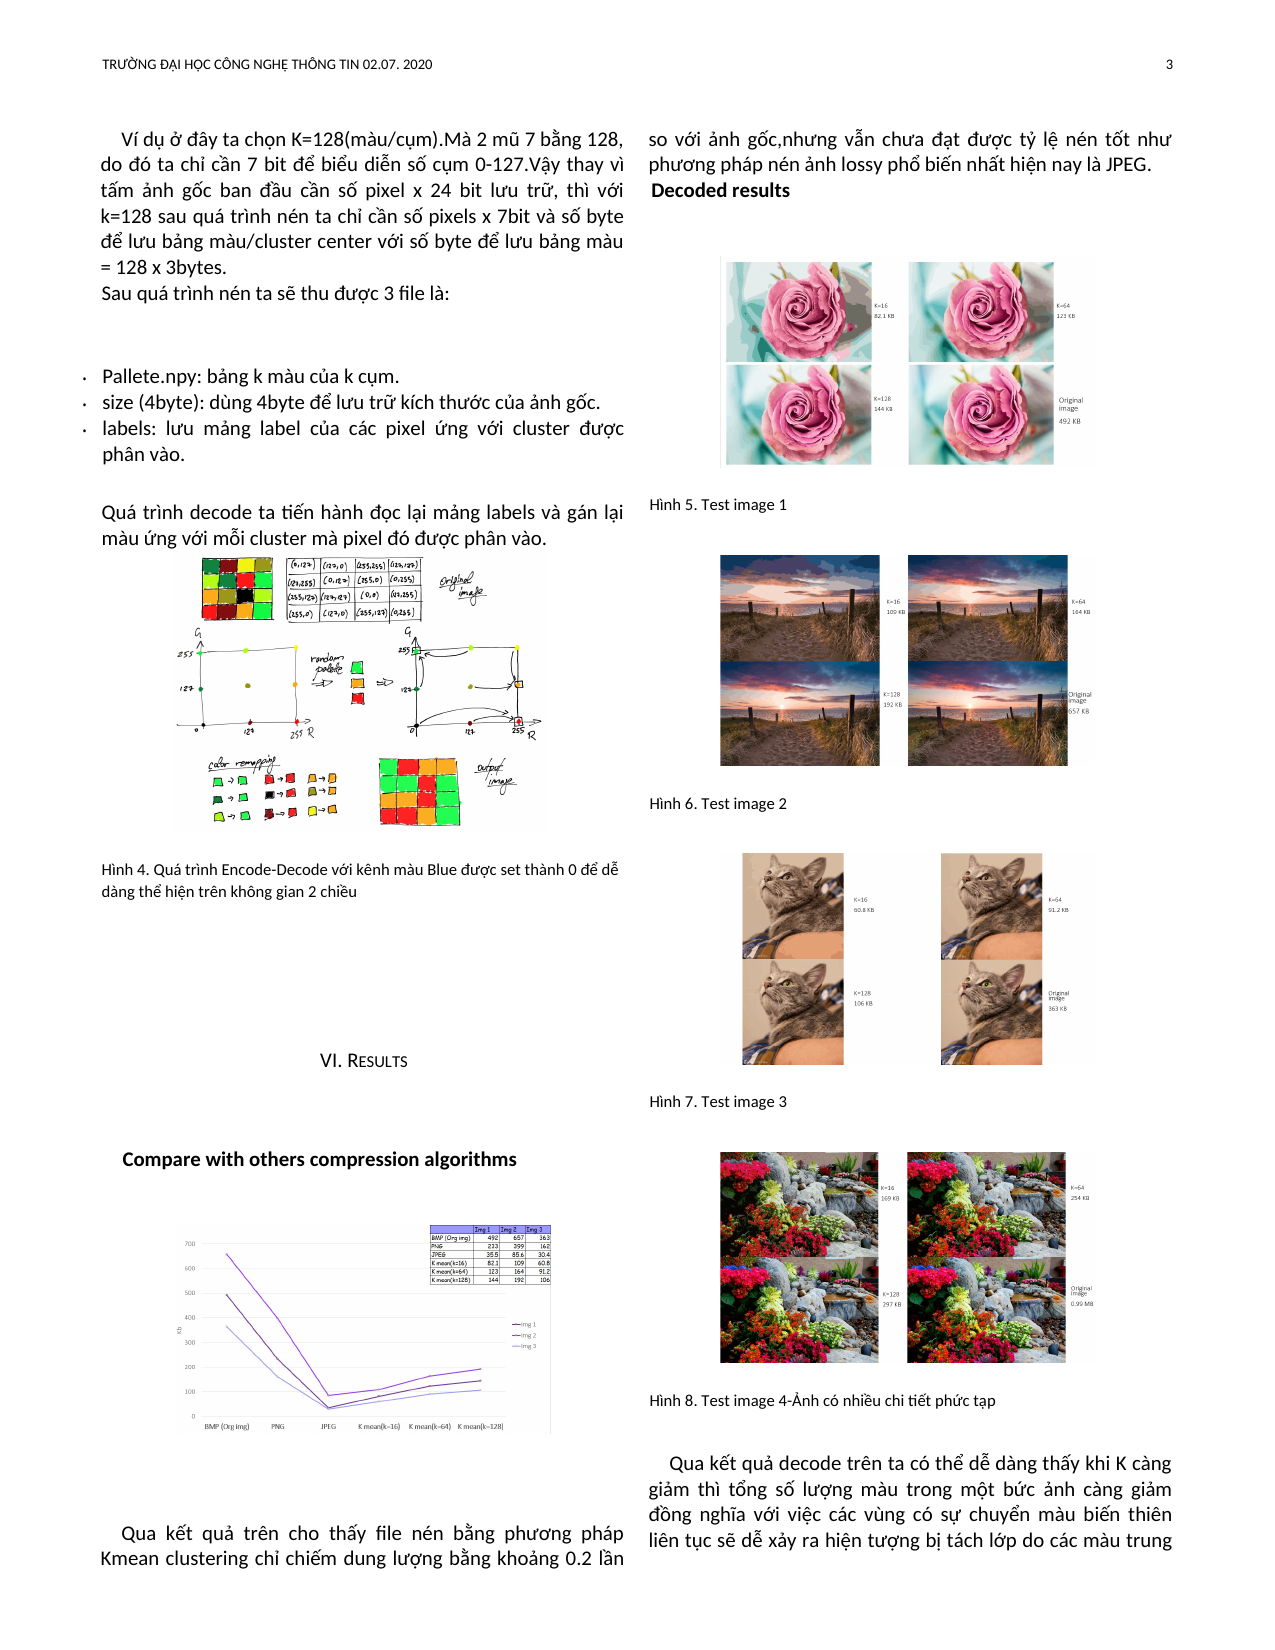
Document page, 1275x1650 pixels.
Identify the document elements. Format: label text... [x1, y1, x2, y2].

text Quá trình decode ta tiến hành đọc lại mảng labels và gán lại màu ứng với mỗi cluster mà pixel đó được phân vào. [101, 499, 625, 550]
list Pallete.npy: bảng k màu của k cụm. [81, 363, 625, 388]
text Hình 8. Test image 4-Ảnh có nhiều chi tiết phức tạp [649, 1390, 1173, 1410]
subtitle Compare with others compression algorithms [122, 1146, 625, 1172]
list size (4byte): dùng 4byte để lưu trữ kích thước của ảnh gốc. [81, 389, 625, 415]
list labels: lưu mảng label của các pixel ứng với cluster được phân vào. [81, 415, 625, 466]
text Hình 6. Test image 2 [649, 793, 1173, 813]
text Hình 5. Test image 1 [649, 495, 1173, 515]
text Ví dụ ở đây ta chọn K=128(màu/cụm).Mà 2 mũ 7 bằng 128, do đó ta chỉ cần 7 bit để biểu diễn số cụm 0-127.Vậy thay vì tấm ảnh gốc ban đầu cần số pixel x 24 bit lưu trữ, thì với k=128 sau quá trình nén ta chỉ cần số pixels x 7bit và số byte để lưu bảng màu/cluster center với số byte để lưu bảng màu = 128 x 3bytes. [100, 126, 625, 279]
text Qua kết quả decode trên ta có thể dễ dàng thấy khi K càng giảm thì tổng số lượng màu trong một bức ảnh càng giảm đồng nghĩa với việc các vùng có sự chuyển màu biến thiên liên tục sẽ dễ xảy ra hiện tượng bị tách lớp do các màu trung [648, 1450, 1173, 1553]
text VI. RESULTS [103, 1047, 624, 1073]
text Hình 7. Test image 3 [649, 1092, 1173, 1112]
text Hình 4. Quá trình Encode-Decode với kênh màu Blue được set thành 0 để dễ dàng thể hiện trên không gian 2 chiều [101, 859, 625, 902]
subtitle Decoded results [651, 178, 1173, 203]
text Qua kết quả trên cho thấy file nén bằng phương pháp Kmean clustering chỉ chiếm dung lượng bằng khoảng 0.2 lần [100, 1520, 625, 1571]
text so với ảnh gốc,nhưng vẫn chưa đạt được tỷ lệ nén tốt như phương pháp nén ảnh lossy phổ biến nhất hiện nay là JPEG. [648, 126, 1173, 177]
text Sau quá trình nén ta sẽ thu được 3 file là: [101, 280, 625, 306]
